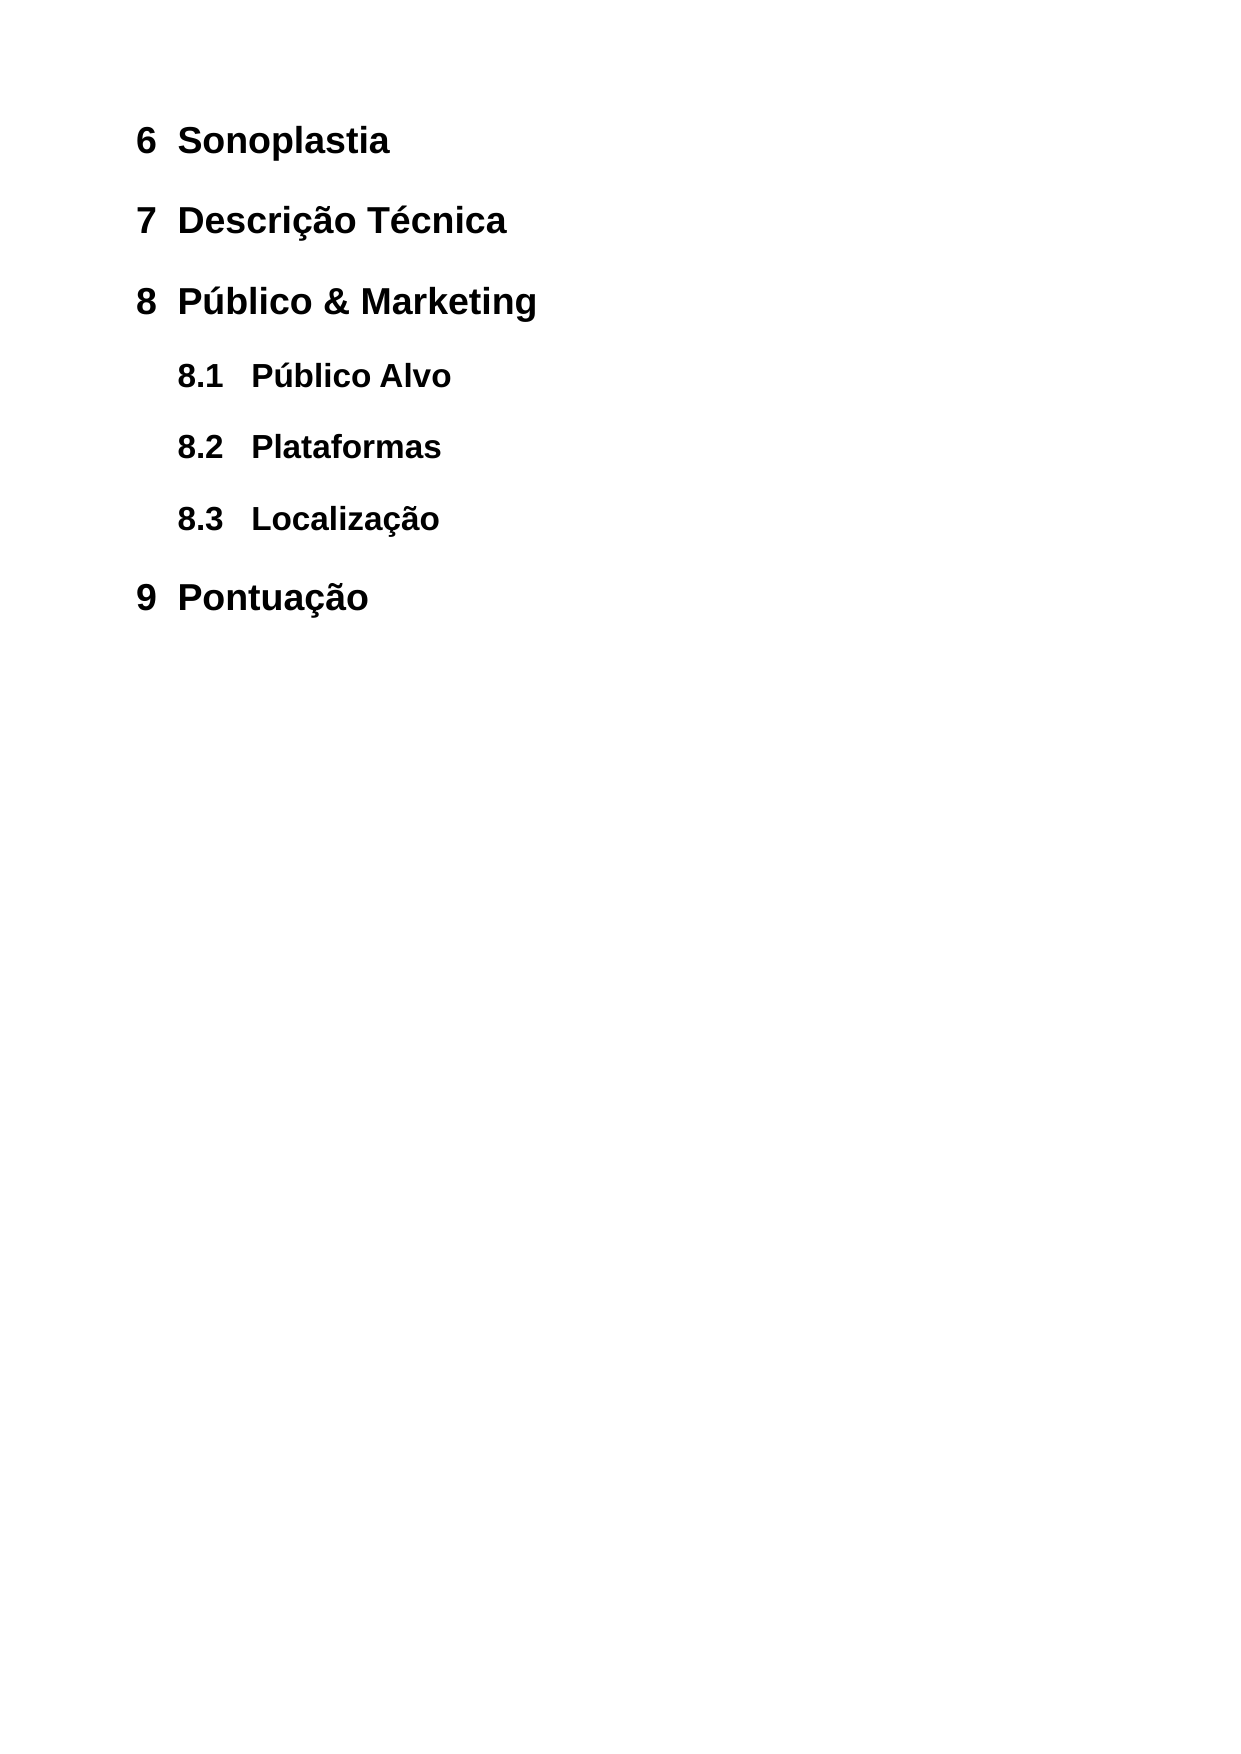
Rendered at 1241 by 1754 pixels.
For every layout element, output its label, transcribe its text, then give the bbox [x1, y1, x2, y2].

subtitle Sonoplastia [136, 118, 1122, 161]
subtitle Pontuação [136, 575, 1122, 618]
subtitle Localização [177, 499, 1122, 538]
subtitle Público & Marketing [136, 279, 1122, 322]
subtitle Plataformas [177, 428, 1122, 466]
subtitle Descrição Técnica [136, 199, 1122, 242]
subtitle Público Alvo [177, 356, 1122, 394]
